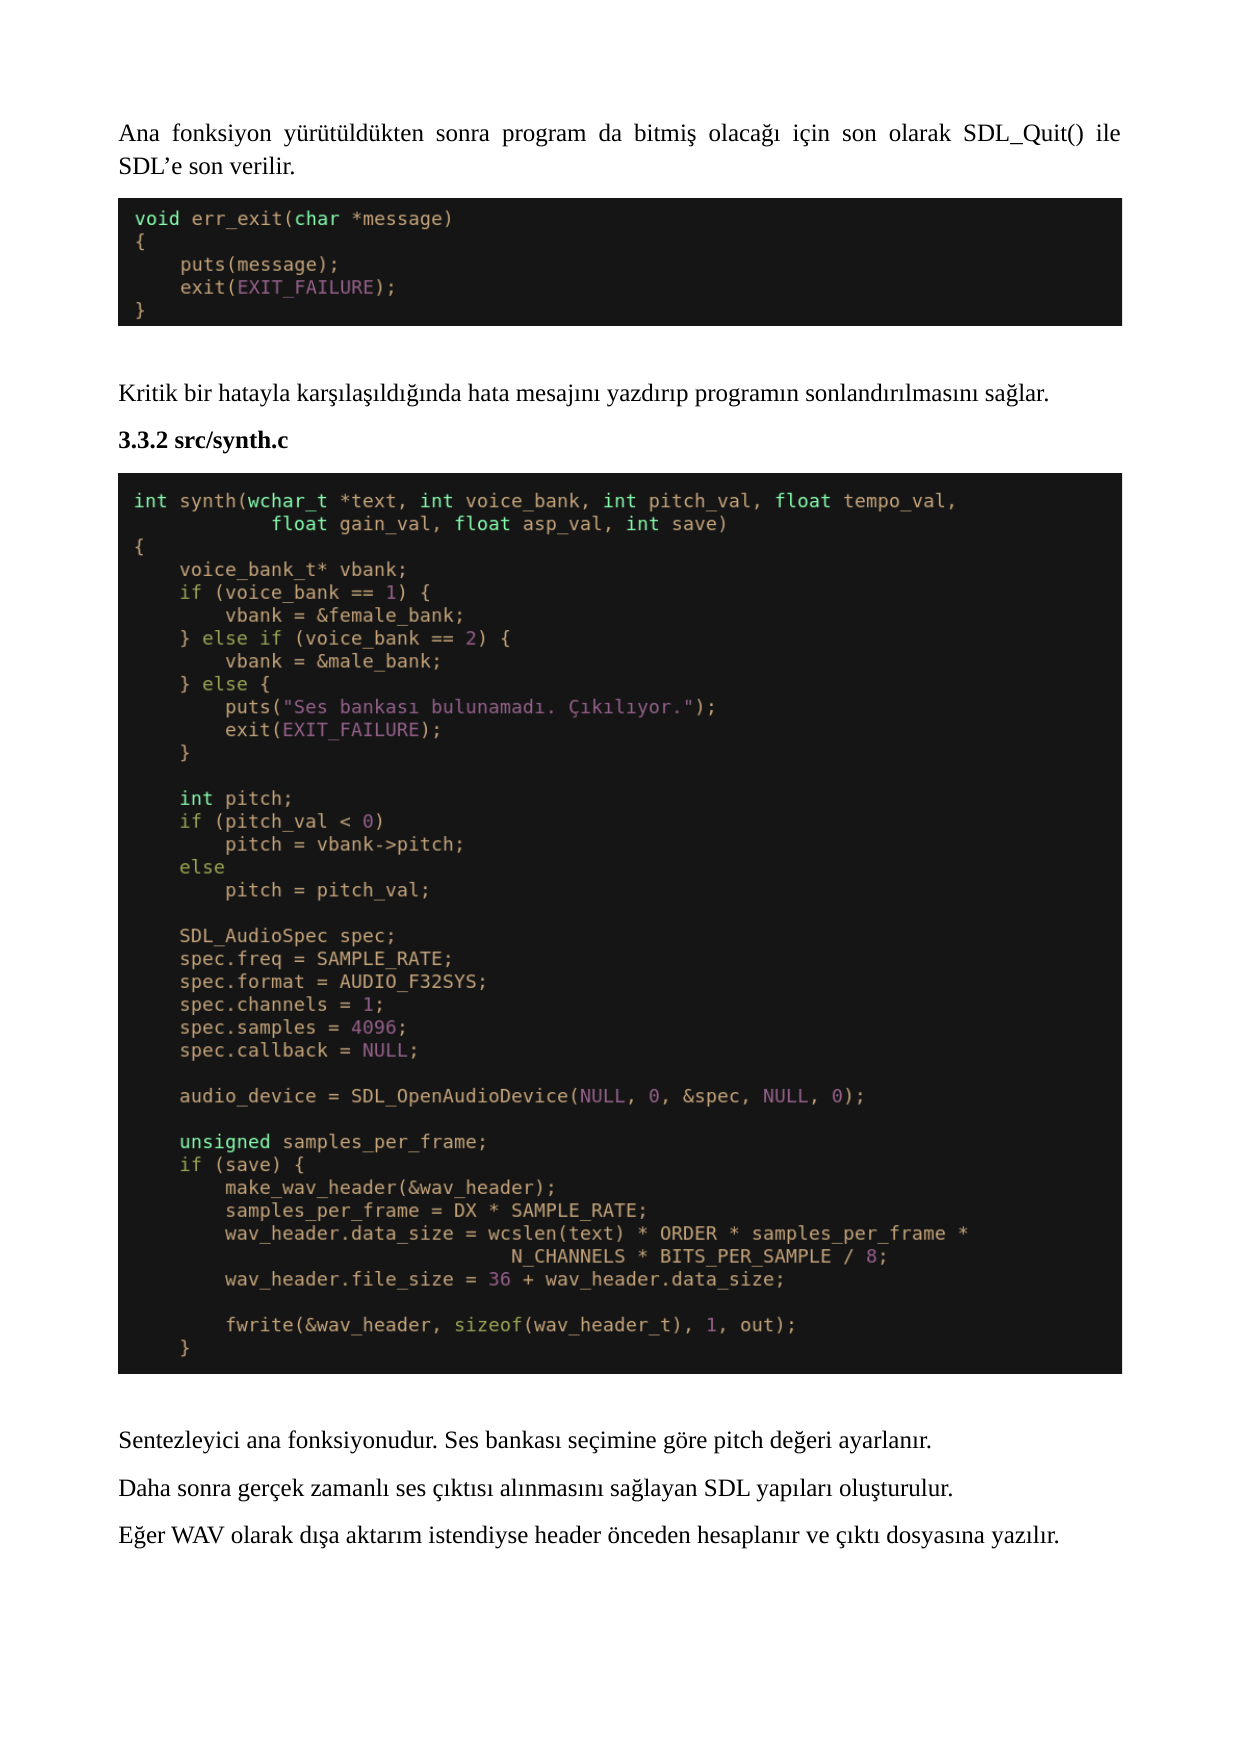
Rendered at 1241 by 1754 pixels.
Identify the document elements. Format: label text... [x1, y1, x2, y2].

text Daha sonra gerçek zamanlı ses çıktısı alınmasını sağlayan SDL yapıları oluşturulur. [118, 1473, 1122, 1501]
text Ana fonksiyon yürütüldükten sonra program da bitmiş olacağı için son olarak SDL_Quit() ile SDL’e son verilir. [118, 118, 1122, 180]
text Kritik bir hatayla karşılaşıldığında hata mesajını yazdırıp programın sonlandırılmasını sağlar. [118, 378, 1122, 407]
text Sentezleyici ana fonksiyonudur. Ses bankası seçimine göre pitch değeri ayarlanır. [118, 1425, 1122, 1454]
text Eğer WAV olarak dışa aktarım istendiyse header önceden hesaplanır ve çıktı dosyasına yazılır. [118, 1520, 1122, 1549]
picture [118, 473, 1123, 1374]
picture [118, 198, 1123, 326]
text 3.3.2 src/synth.c [118, 426, 1122, 454]
